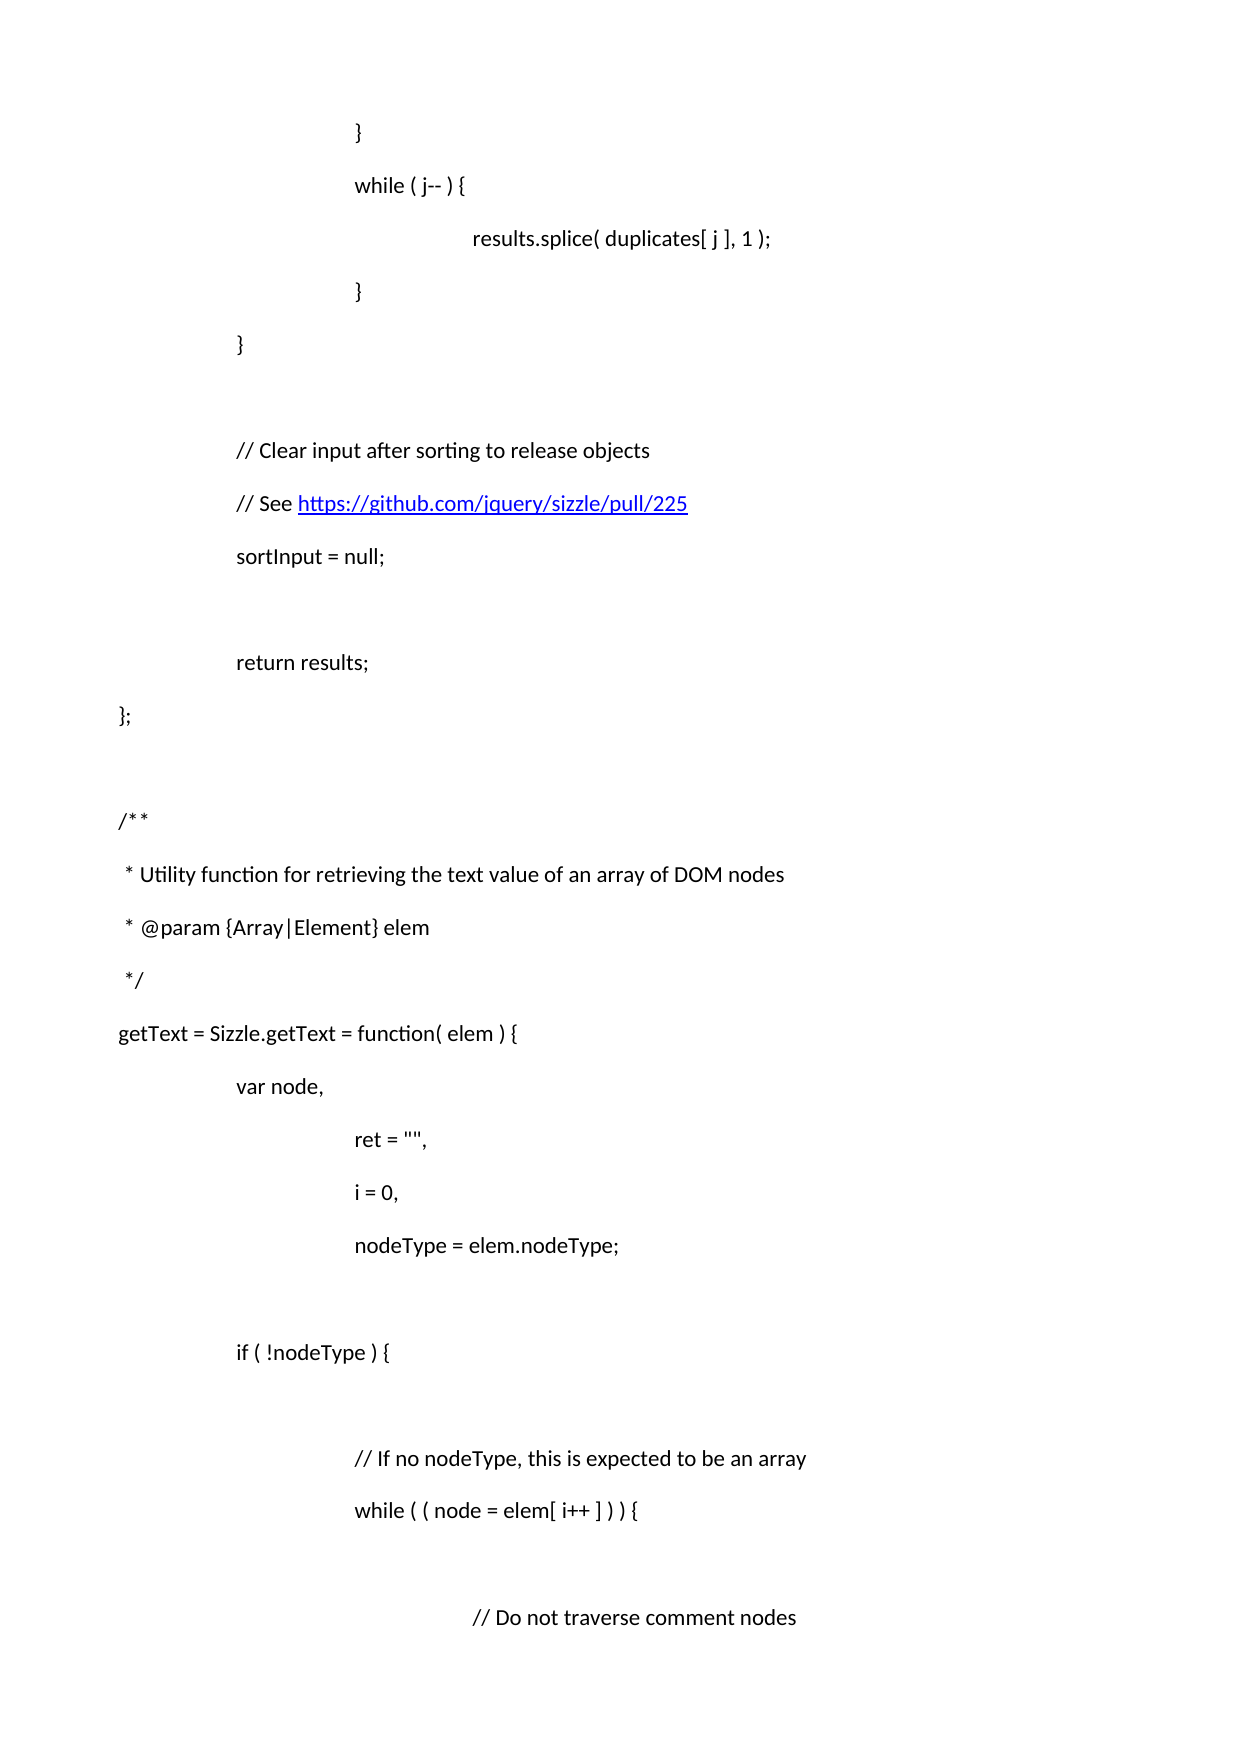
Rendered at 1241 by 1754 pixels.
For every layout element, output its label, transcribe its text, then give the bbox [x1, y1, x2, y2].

text while ( j-- ) { [118, 171, 1122, 199]
text // Clear input after sorting to release objects [118, 436, 1122, 464]
text * Utility function for retrieving the text value of an array of DOM nodes [118, 860, 1122, 888]
text while ( ( node = elem[ i++ ] ) ) { [118, 1497, 1122, 1525]
text var node, [118, 1072, 1122, 1101]
text } [118, 118, 1122, 146]
text * @param {Array|Element} elem [118, 913, 1122, 941]
text results.splice( duplicates[ j ], 1 ); [118, 224, 1122, 252]
text i = 0, [118, 1178, 1122, 1207]
text ret = "", [118, 1126, 1122, 1153]
text sortInput = null; [118, 542, 1122, 570]
text }; [118, 701, 1122, 729]
text } [118, 277, 1122, 305]
text // Do not traverse comment nodes [118, 1603, 1122, 1631]
text getText = Sizzle.getText = function( elem ) { [118, 1019, 1122, 1047]
text */ [118, 966, 1122, 994]
text if ( !nodeType ) { [118, 1338, 1122, 1366]
text // See https://github.com/jquery/sizzle/pull/225 [118, 489, 1122, 517]
text // If no nodeType, this is expected to be an array [118, 1444, 1122, 1472]
text /** [118, 807, 1122, 835]
text return results; [118, 648, 1122, 676]
text nodeType = elem.nodeType; [118, 1232, 1122, 1259]
text } [118, 330, 1122, 358]
